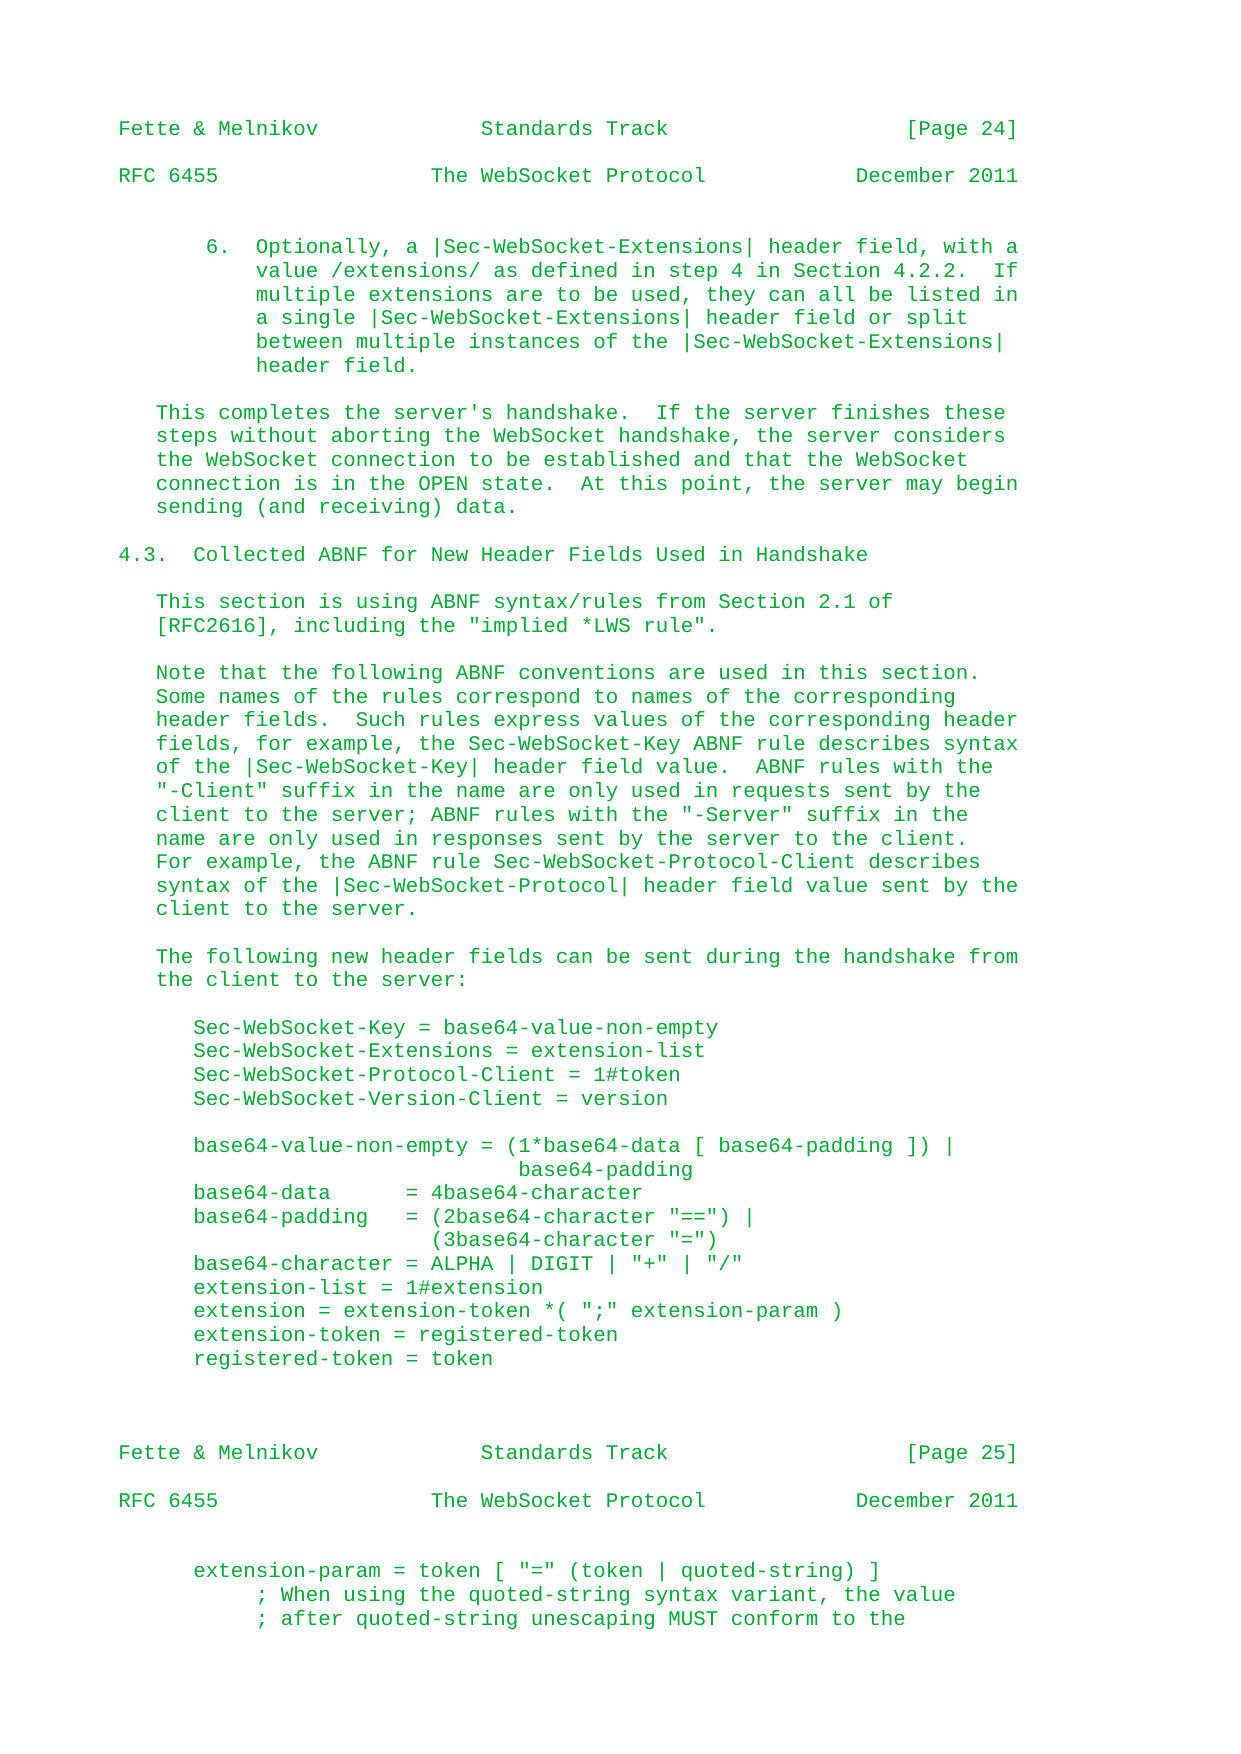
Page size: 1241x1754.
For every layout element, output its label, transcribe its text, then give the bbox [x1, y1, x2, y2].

text client to the server; ABNF rules with the "-Server" suffix in the [118, 804, 1122, 827]
text [RFC2616], including the "implied *LWS rule". [118, 615, 1122, 638]
text Sec-WebSocket-Protocol-Client = 1#token [118, 1064, 1122, 1088]
text a single |Sec-WebSocket-Extensions| header field or split [118, 307, 1122, 331]
text Fette & Melnikov Standards Track [Page 25] [118, 1442, 1122, 1466]
text base64-padding = (2base64-character "==") | [118, 1206, 1122, 1229]
text This completes the server's handshake. If the server finishes these [118, 402, 1122, 426]
text sending (and receiving) data. [118, 496, 1122, 520]
text between multiple instances of the |Sec-WebSocket-Extensions| [118, 331, 1122, 354]
text RFC 6455 The WebSocket Protocol December 2011 [118, 165, 1122, 189]
text of the |Sec-WebSocket-Key| header field value. ABNF rules with the [118, 757, 1122, 780]
text extension = extension-token *( ";" extension-param ) [118, 1300, 1122, 1324]
text extension-token = registered-token [118, 1324, 1122, 1348]
text Note that the following ABNF conventions are used in this section. [118, 662, 1122, 686]
text header field. [118, 354, 1122, 378]
text extension-list = 1#extension [118, 1277, 1122, 1300]
text base64-padding [118, 1158, 1122, 1182]
text name are only used in responses sent by the server to the client. [118, 827, 1122, 851]
text extension-param = token [ "=" (token | quoted-string) ] [118, 1561, 1122, 1584]
text Fette & Melnikov Standards Track [Page 24] [118, 118, 1122, 142]
text ; after quoted-string unescaping MUST conform to the [118, 1608, 1122, 1631]
text This section is using ABNF syntax/rules from Section 2.1 of [118, 591, 1122, 615]
text 6. Optionally, a |Sec-WebSocket-Extensions| header field, with a [118, 236, 1122, 260]
text The following new header fields can be sent during the handshake from [118, 946, 1122, 969]
text steps without aborting the WebSocket handshake, the server considers [118, 426, 1122, 449]
text connection is in the OPEN state. At this point, the server may begin [118, 473, 1122, 496]
text client to the server. [118, 898, 1122, 922]
text (3base64-character "=") [118, 1229, 1122, 1253]
text value /extensions/ as defined in step 4 in Section 4.2.2. If [118, 260, 1122, 284]
text base64-character = ALPHA | DIGIT | "+" | "/" [118, 1253, 1122, 1277]
text registered-token = token [118, 1348, 1122, 1371]
text the WebSocket connection to be established and that the WebSocket [118, 449, 1122, 473]
text RFC 6455 The WebSocket Protocol December 2011 [118, 1489, 1122, 1513]
text fields, for example, the Sec-WebSocket-Key ABNF rule describes syntax [118, 733, 1122, 757]
text multiple extensions are to be used, they can all be listed in [118, 284, 1122, 307]
text the client to the server: [118, 969, 1122, 993]
text For example, the ABNF rule Sec-WebSocket-Protocol-Client describes [118, 851, 1122, 875]
text header fields. Such rules express values of the corresponding header [118, 709, 1122, 733]
text syntax of the |Sec-WebSocket-Protocol| header field value sent by the [118, 875, 1122, 898]
text base64-data = 4base64-character [118, 1182, 1122, 1206]
text Some names of the rules correspond to names of the corresponding [118, 686, 1122, 709]
text base64-value-non-empty = (1*base64-data [ base64-padding ]) | [118, 1135, 1122, 1158]
text 4.3. Collected ABNF for New Header Fields Used in Handshake [118, 544, 1122, 567]
text ; When using the quoted-string syntax variant, the value [118, 1584, 1122, 1608]
text Sec-WebSocket-Version-Client = version [118, 1088, 1122, 1111]
text Sec-WebSocket-Extensions = extension-list [118, 1040, 1122, 1064]
text Sec-WebSocket-Key = base64-value-non-empty [118, 1017, 1122, 1040]
text "-Client" suffix in the name are only used in requests sent by the [118, 780, 1122, 804]
